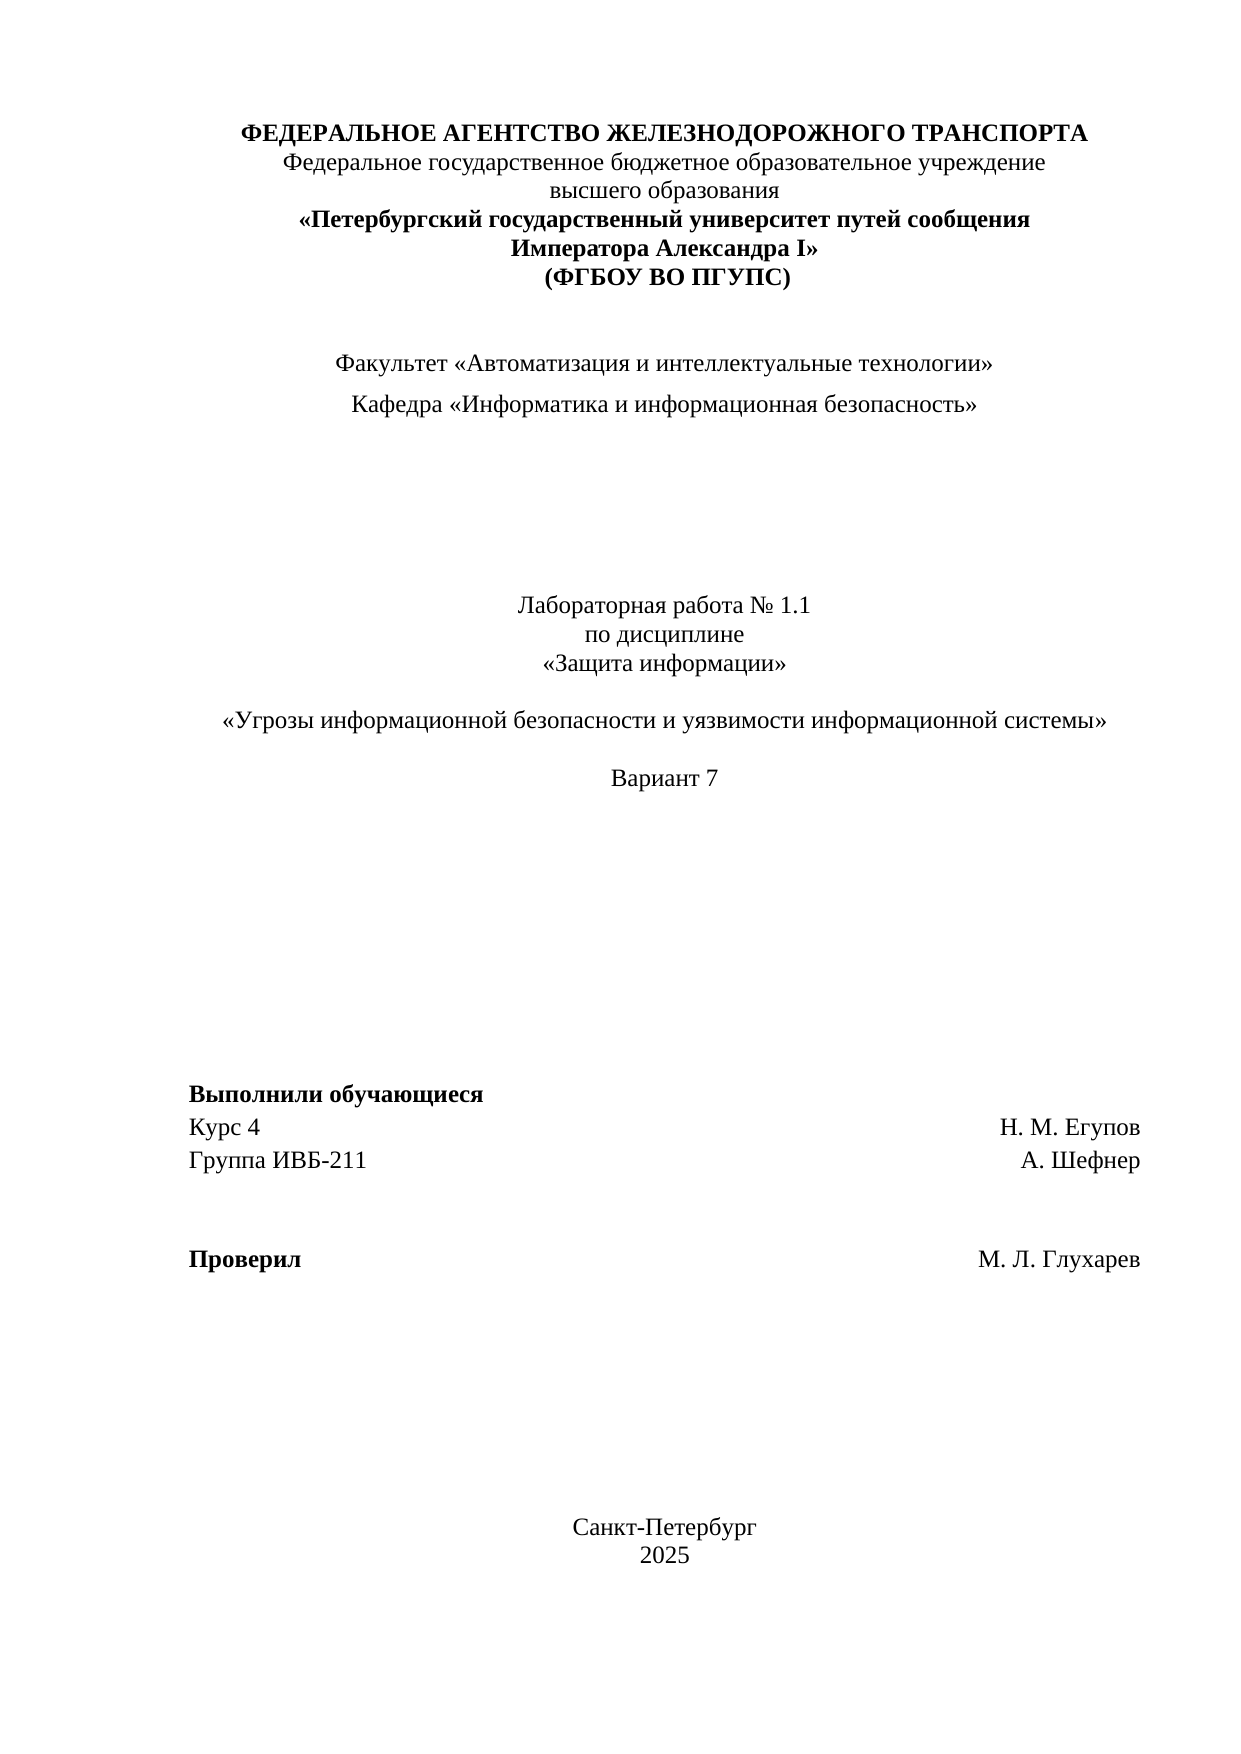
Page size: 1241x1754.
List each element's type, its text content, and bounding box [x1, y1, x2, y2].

text «Угрозы информационной безопасности и уязвимости информационной системы» [177, 706, 1152, 734]
text Вариант 7 [177, 763, 1152, 792]
table_cell [177, 1211, 519, 1244]
text (ФГБОУ ВО ПГУПС) [177, 262, 1152, 291]
table_header Н. М. Егупов А. Шефнер [797, 1079, 1152, 1211]
text по дисциплине [177, 619, 1152, 648]
text 2025 [177, 1541, 1152, 1569]
text Федеральное государственное бюджетное образовательное учреждение [177, 147, 1152, 176]
text Кафедра «Информатика и информационная безопасность» [177, 389, 1152, 418]
text Лабораторная работа № 1.1 [177, 591, 1152, 619]
text «Защита информации» [177, 648, 1152, 677]
table_cell [520, 1211, 797, 1244]
table_cell М. Л. Глухарев [797, 1245, 1152, 1311]
table_cell [797, 1211, 1152, 1244]
text Императора Александра I» [177, 233, 1152, 262]
text Санкт-Петербург [177, 1512, 1152, 1541]
text «Петербургский государственный университет путей сообщения [177, 204, 1152, 233]
table_header [520, 1079, 797, 1211]
table_cell Проверил [177, 1245, 519, 1311]
text высшего образования [177, 176, 1152, 204]
text Факультет «Автоматизация и интеллектуальные технологии» [177, 348, 1152, 377]
table_cell [520, 1245, 797, 1311]
text ФЕДЕРАЛЬНОЕ АГЕНТСТВО ЖЕЛЕЗНОДОРОЖНОГО ТРАНСПОРТА [177, 118, 1152, 147]
table_header Выполнили обучающиеся Курс 4 Группа ИВБ-211 [177, 1079, 519, 1211]
